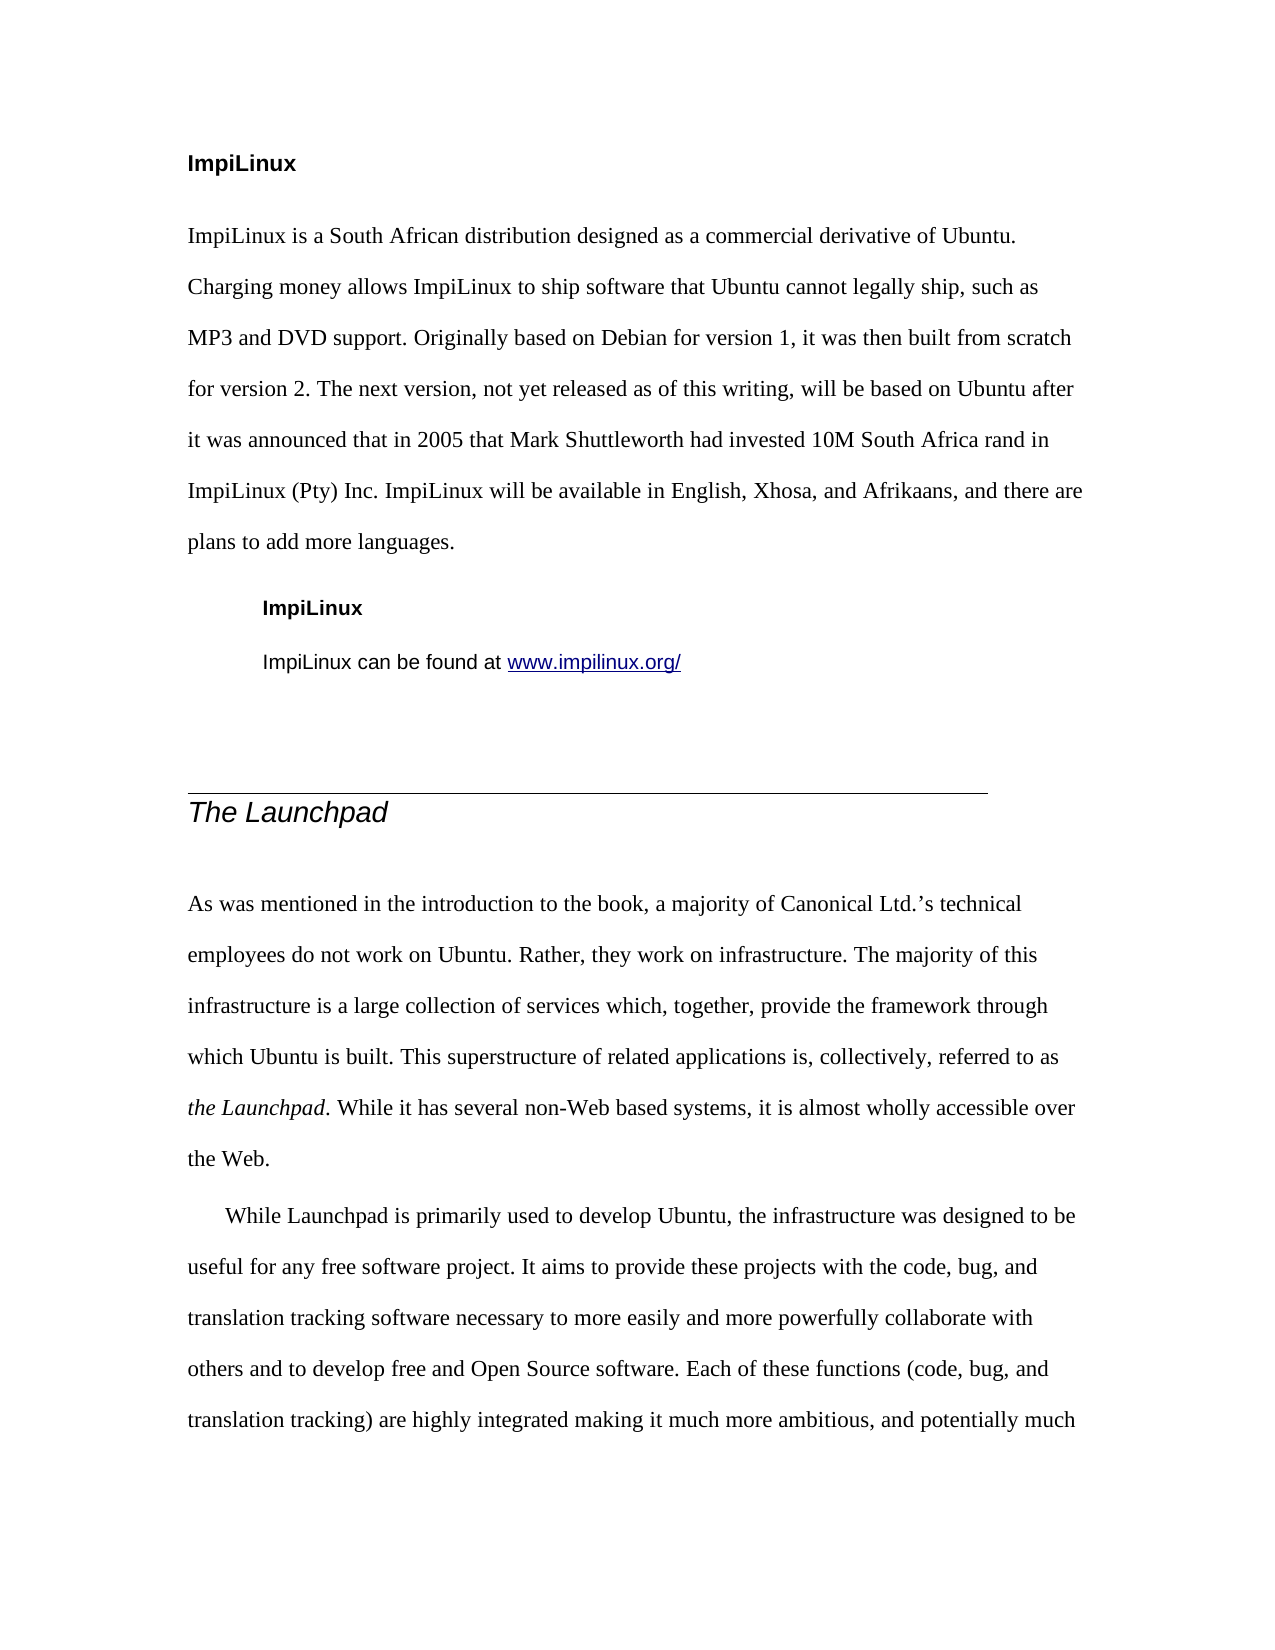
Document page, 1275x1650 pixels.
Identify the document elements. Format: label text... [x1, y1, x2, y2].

text The Launchpad [187, 794, 988, 829]
text ImpiLinux is a South African distribution designed as a commercial derivative of Ubuntu. Charging money allows ImpiLinux to ship software that Ubuntu cannot legally ship, such as MP3 and DVD support. Originally based on Debian for version 1, it was then built from scratch for version 2. The next version, not yet released as of this writing, will be based on Ubuntu after it was announced that in 2005 that Mark Shuttleworth had invested 10M South Africa rand in ImpiLinux (Pty) Inc. ImpiLinux will be available in English, Xhosa, and Afrikaans, and there are plans to add more languages. [187, 223, 1087, 555]
text ImpiLinux [262, 597, 937, 620]
text As was mentioned in the introduction to the book, a majority of Canonical Ltd.’s technical employees do not work on Ubuntu. Rather, they work on infrastructure. The majority of this infrastructure is a large collection of services which, together, provide the framework through which Ubuntu is built. This superstructure of related applications is, collectively, referred to as the Launchpad. While it has several non-Web based systems, it is almost wholly accessible over the Web. [187, 890, 1087, 1171]
text ImpiLinux can be found at www.impilinux.org/ [262, 650, 937, 674]
text ImpiLinux [187, 150, 1087, 176]
text While Launchpad is primarily used to develop Ubuntu, the infrastructure was designed to be useful for any free software project. It aims to provide these projects with the code, bug, and translation tracking software necessary to more easily and more powerfully collaborate with others and to develop free and Open Source software. Each of these functions (code, bug, and translation tracking) are highly integrated making it much more ambitious, and potentially much [187, 1203, 1087, 1433]
